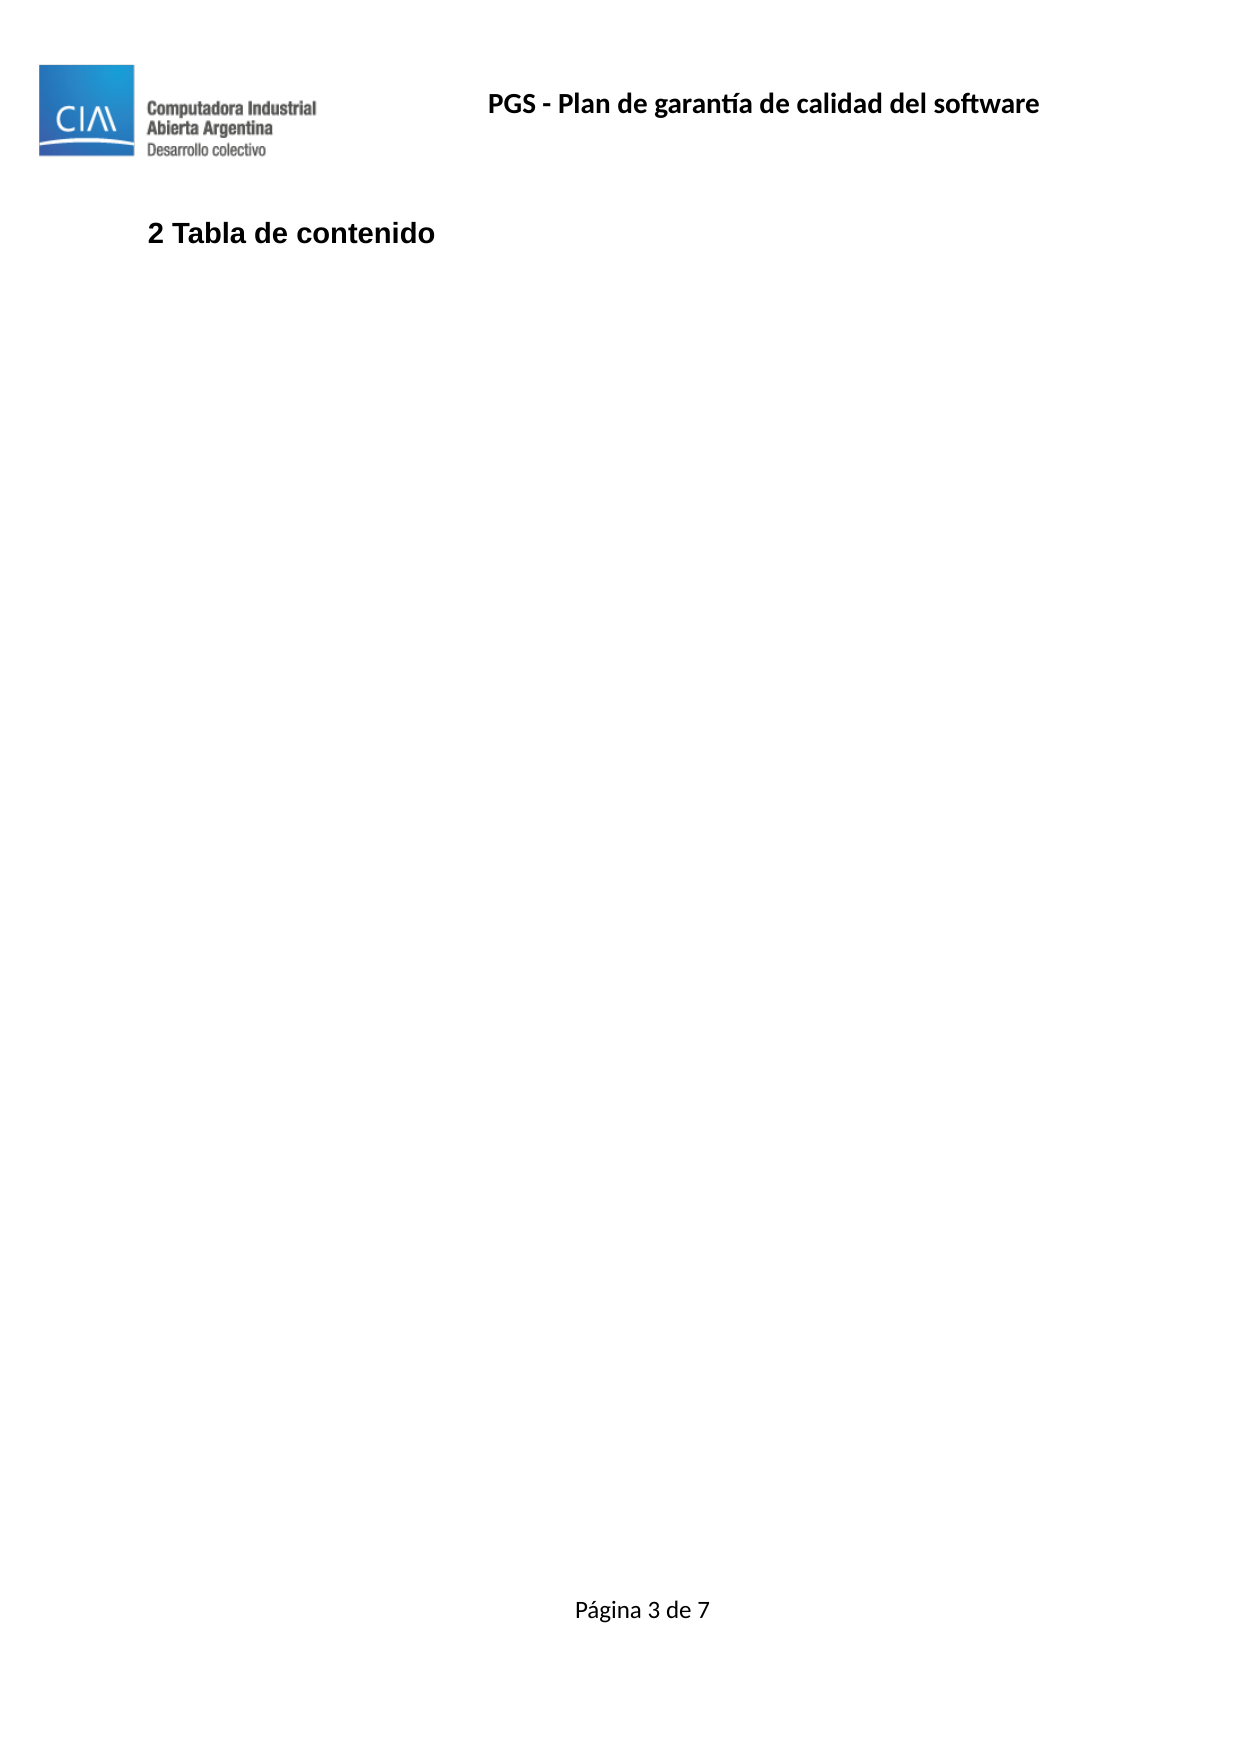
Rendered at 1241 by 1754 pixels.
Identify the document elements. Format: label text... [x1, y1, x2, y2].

subtitle 2 Tabla de contenido [148, 216, 1137, 250]
